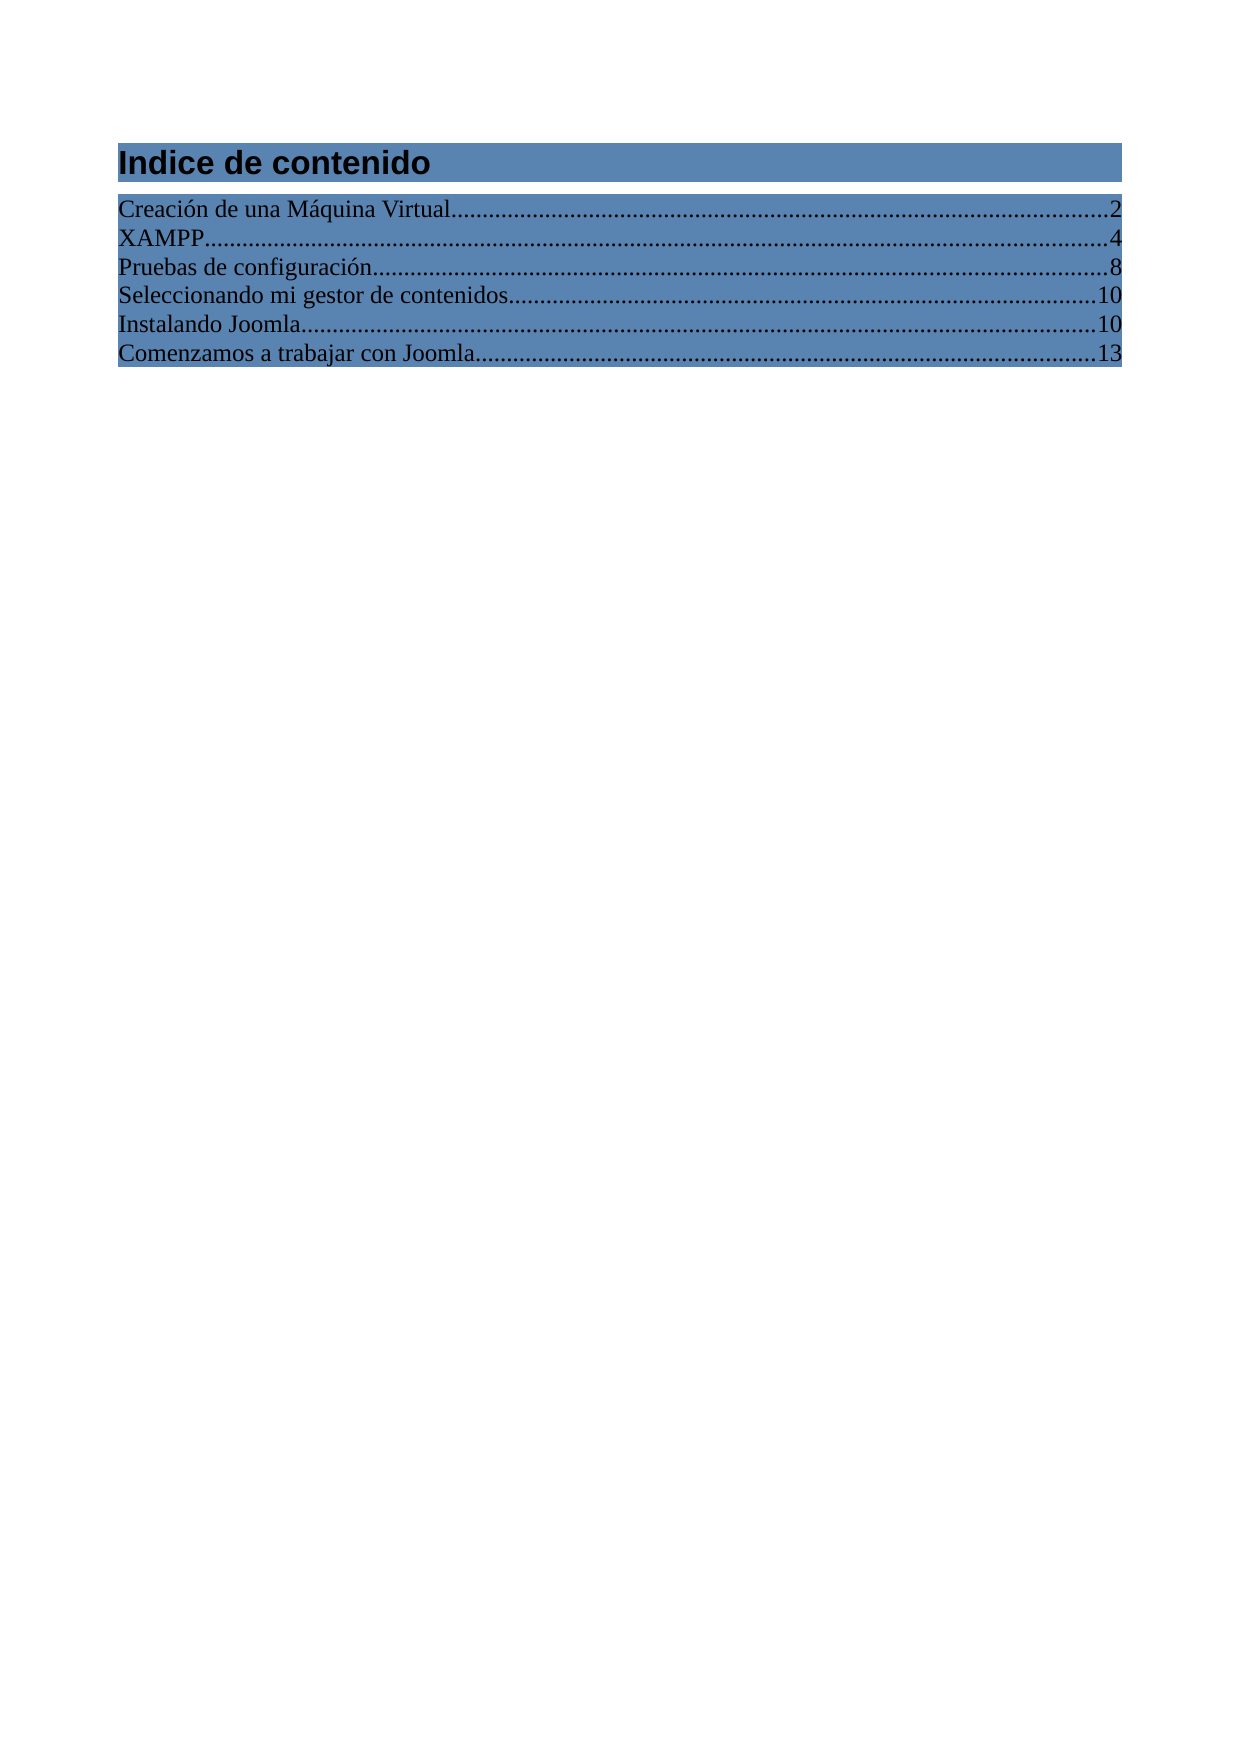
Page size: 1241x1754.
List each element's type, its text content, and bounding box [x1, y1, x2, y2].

text XAMPP 4 [118, 223, 1122, 252]
subtitle Indice de contenido [118, 143, 1122, 182]
text Seleccionando mi gestor de contenidos 10 [118, 280, 1122, 309]
text Instalando Joomla 10 [118, 309, 1122, 338]
text Comenzamos a trabajar con Joomla 13 [118, 338, 1122, 367]
text Pruebas de configuración 8 [118, 252, 1122, 280]
text Creación de una Máquina Virtual 2 [118, 194, 1122, 223]
